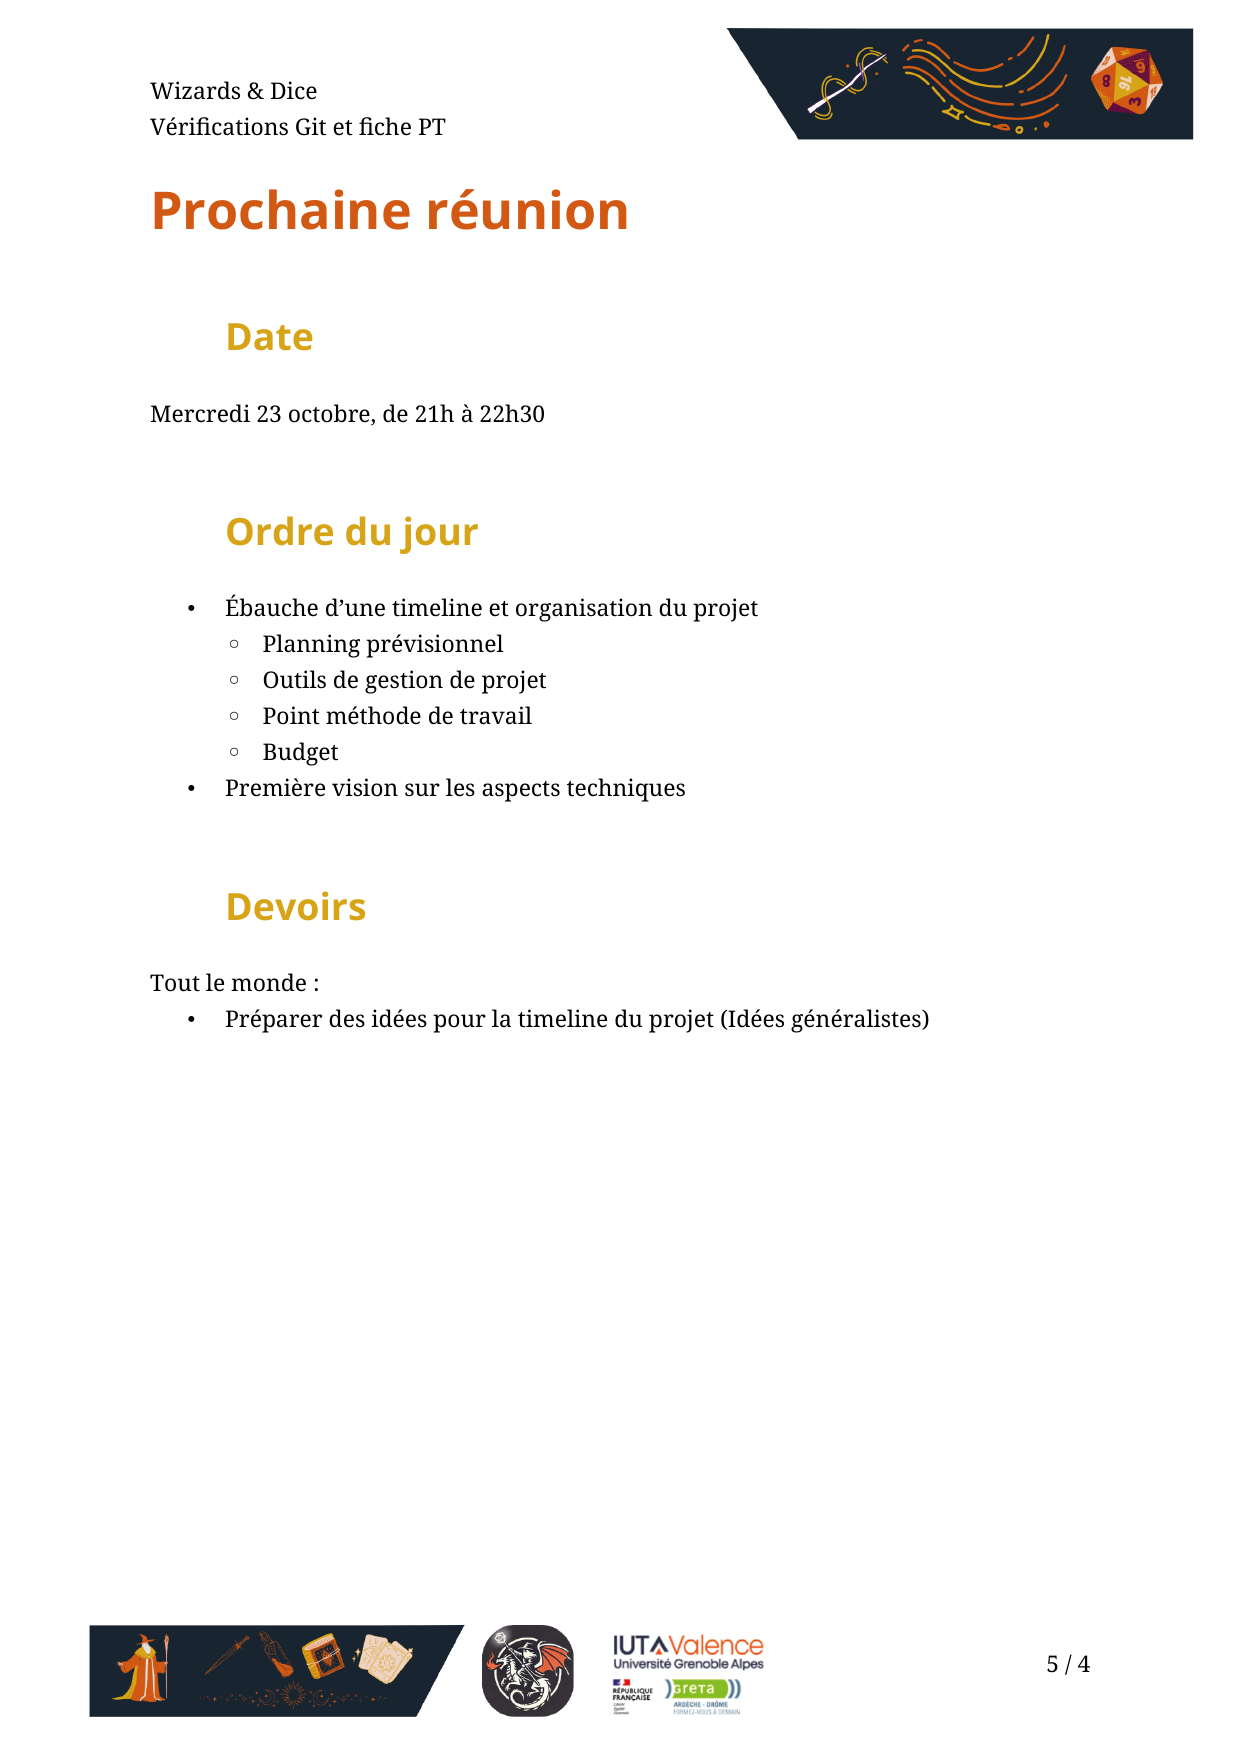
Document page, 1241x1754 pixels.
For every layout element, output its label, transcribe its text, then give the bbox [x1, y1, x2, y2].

list Budget [225, 736, 1090, 767]
picture [720, 18, 1208, 153]
picture [81, 1614, 788, 1726]
text Mercredi 23 octobre, de 21h à 22h30 [150, 398, 1090, 429]
subtitle Date [225, 311, 1090, 362]
list Préparer des idées pour la timeline du projet (Idées généralistes) [187, 1003, 1090, 1034]
text Tout le monde : [150, 967, 1090, 998]
list Ébauche d’une timeline et organisation du projet [187, 592, 1090, 624]
list Première vision sur les aspects techniques [187, 772, 1090, 803]
list Outils de gestion de projet [225, 664, 1090, 696]
list Planning prévisionnel [225, 628, 1090, 659]
subtitle Devoirs [225, 880, 1090, 931]
subtitle Ordre du jour [225, 505, 1090, 556]
list Point méthode de travail [225, 700, 1090, 731]
subtitle Prochaine réunion [150, 174, 1090, 245]
